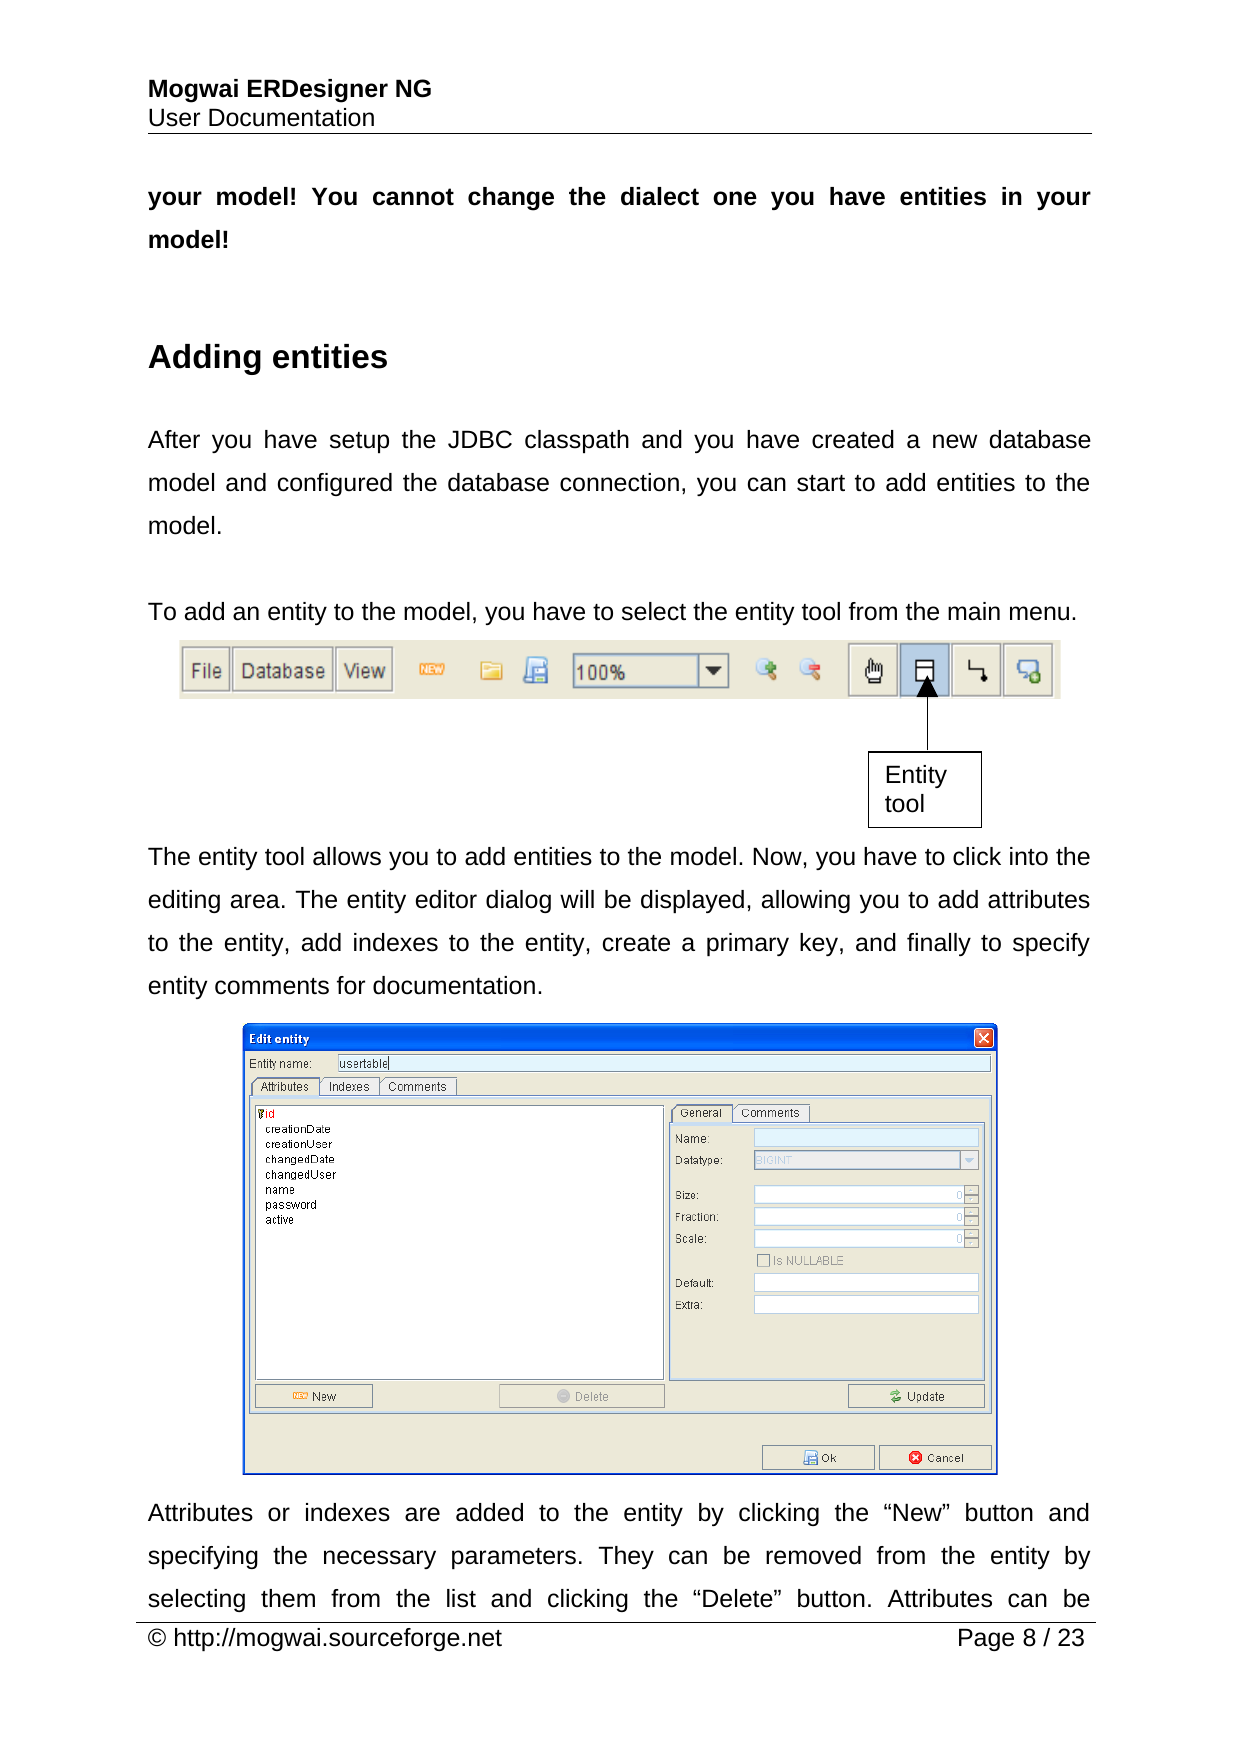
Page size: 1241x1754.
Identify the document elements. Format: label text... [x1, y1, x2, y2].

text Attributes or indexes are added to the entity by clicking the “New” button and specifying the necessary parameters. They can be removed from the entity by selecting them from the list and clicking the “Delete” button. Attributes can be [148, 1498, 1092, 1613]
text Entity tool [884, 760, 965, 818]
text After you have setup the JDBC classpath and you have created a new database model and configured the database connection, you can start to add entities to the model. [148, 424, 1092, 539]
text To add an entity to the model, you have to select the entity tool from the main menu. [148, 597, 1092, 626]
text your model! You cannot change the dialect one you have entities in your model! [148, 182, 1092, 254]
text The entity tool allows you to add entities to the model. Now, you have to click into the editing area. The entity editor dialog will be displayed, allowing you to add attributes to the entity, add indexes to the entity, create a primary key, and finally to specify entity comments for documentation. [148, 842, 1092, 1000]
picture [242, 1023, 998, 1475]
subtitle Adding entities [148, 337, 1092, 375]
